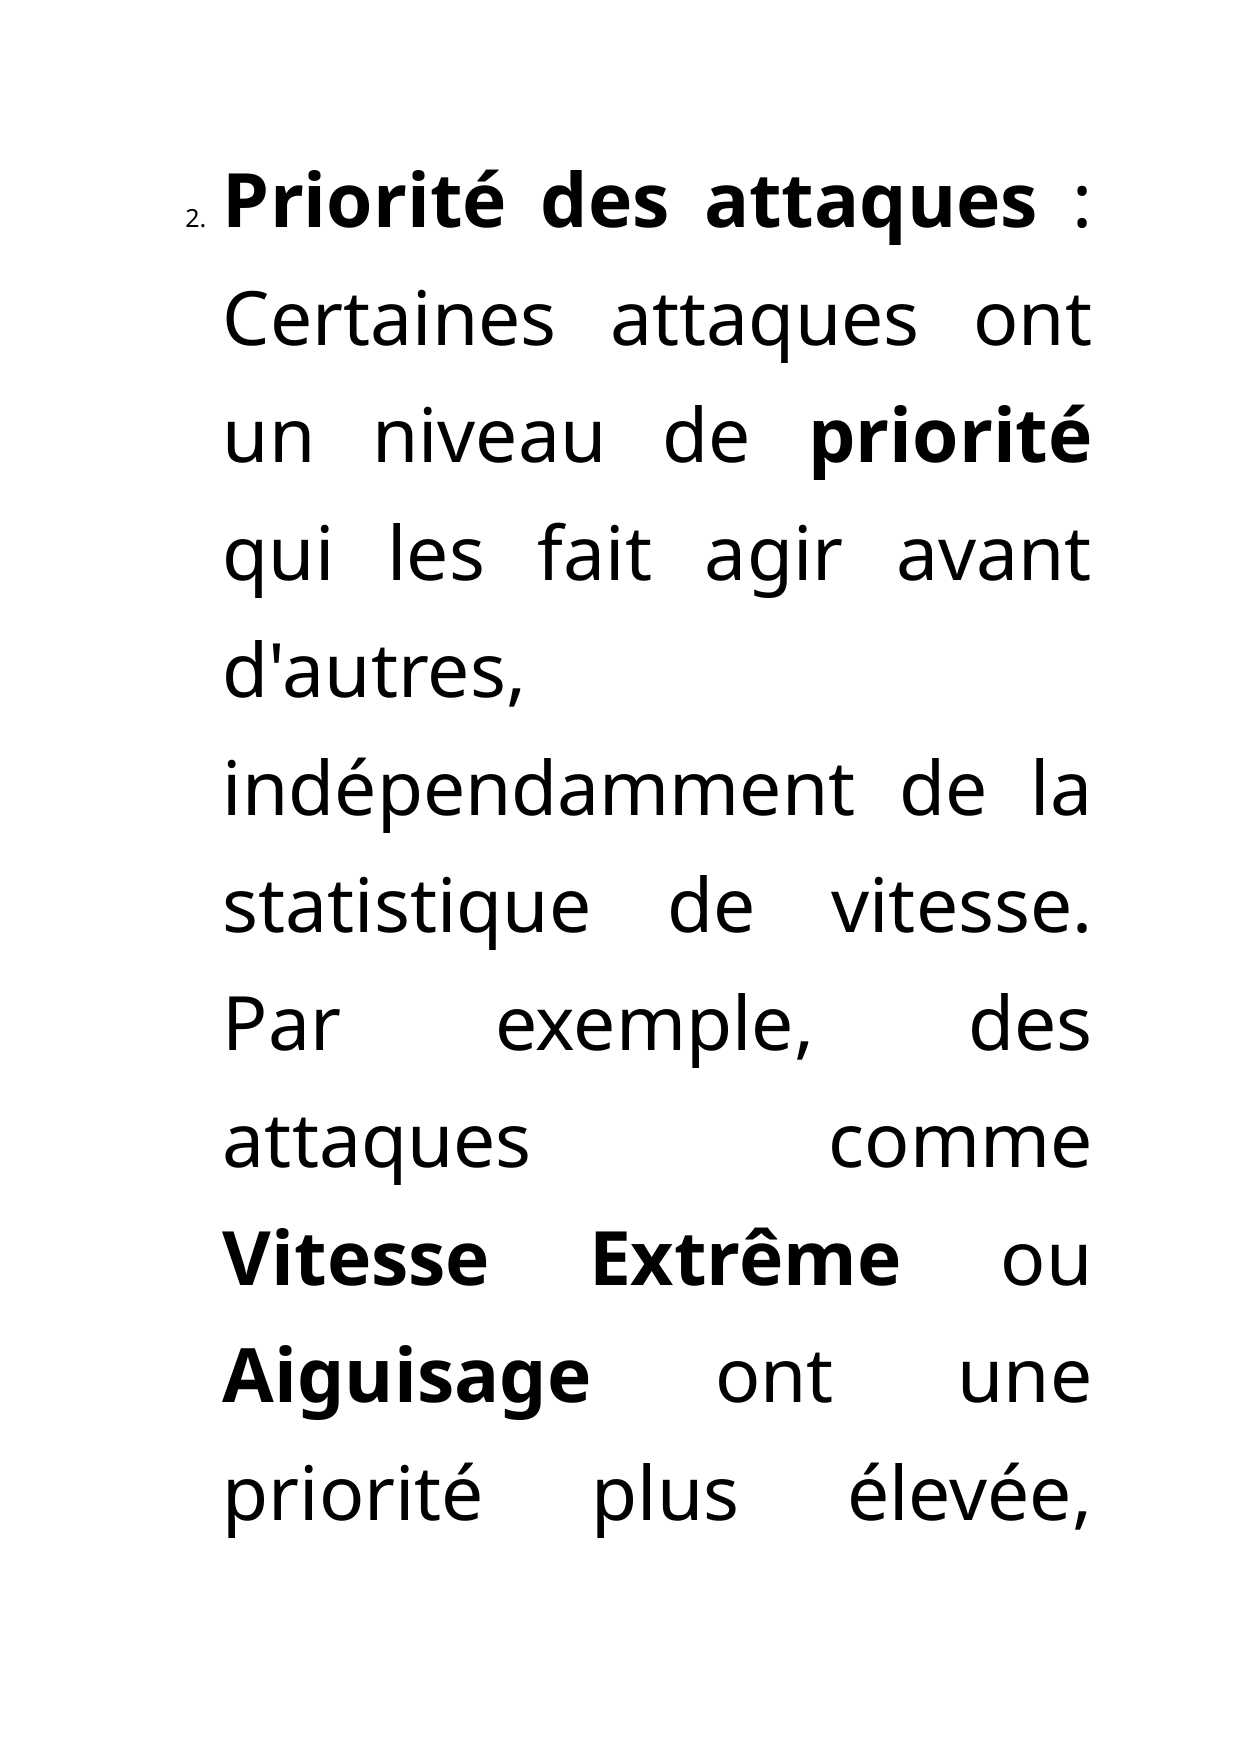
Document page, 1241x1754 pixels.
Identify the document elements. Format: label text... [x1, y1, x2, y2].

list Priorité des attaques : Certaines attaques ont un niveau de priorité qui les fait agir avant d'autres, indépendamment de la statistique de vitesse. Par exemple, des attaques comme Vitesse Extrême ou Aiguisage ont une priorité plus élevée, [185, 148, 1093, 1542]
